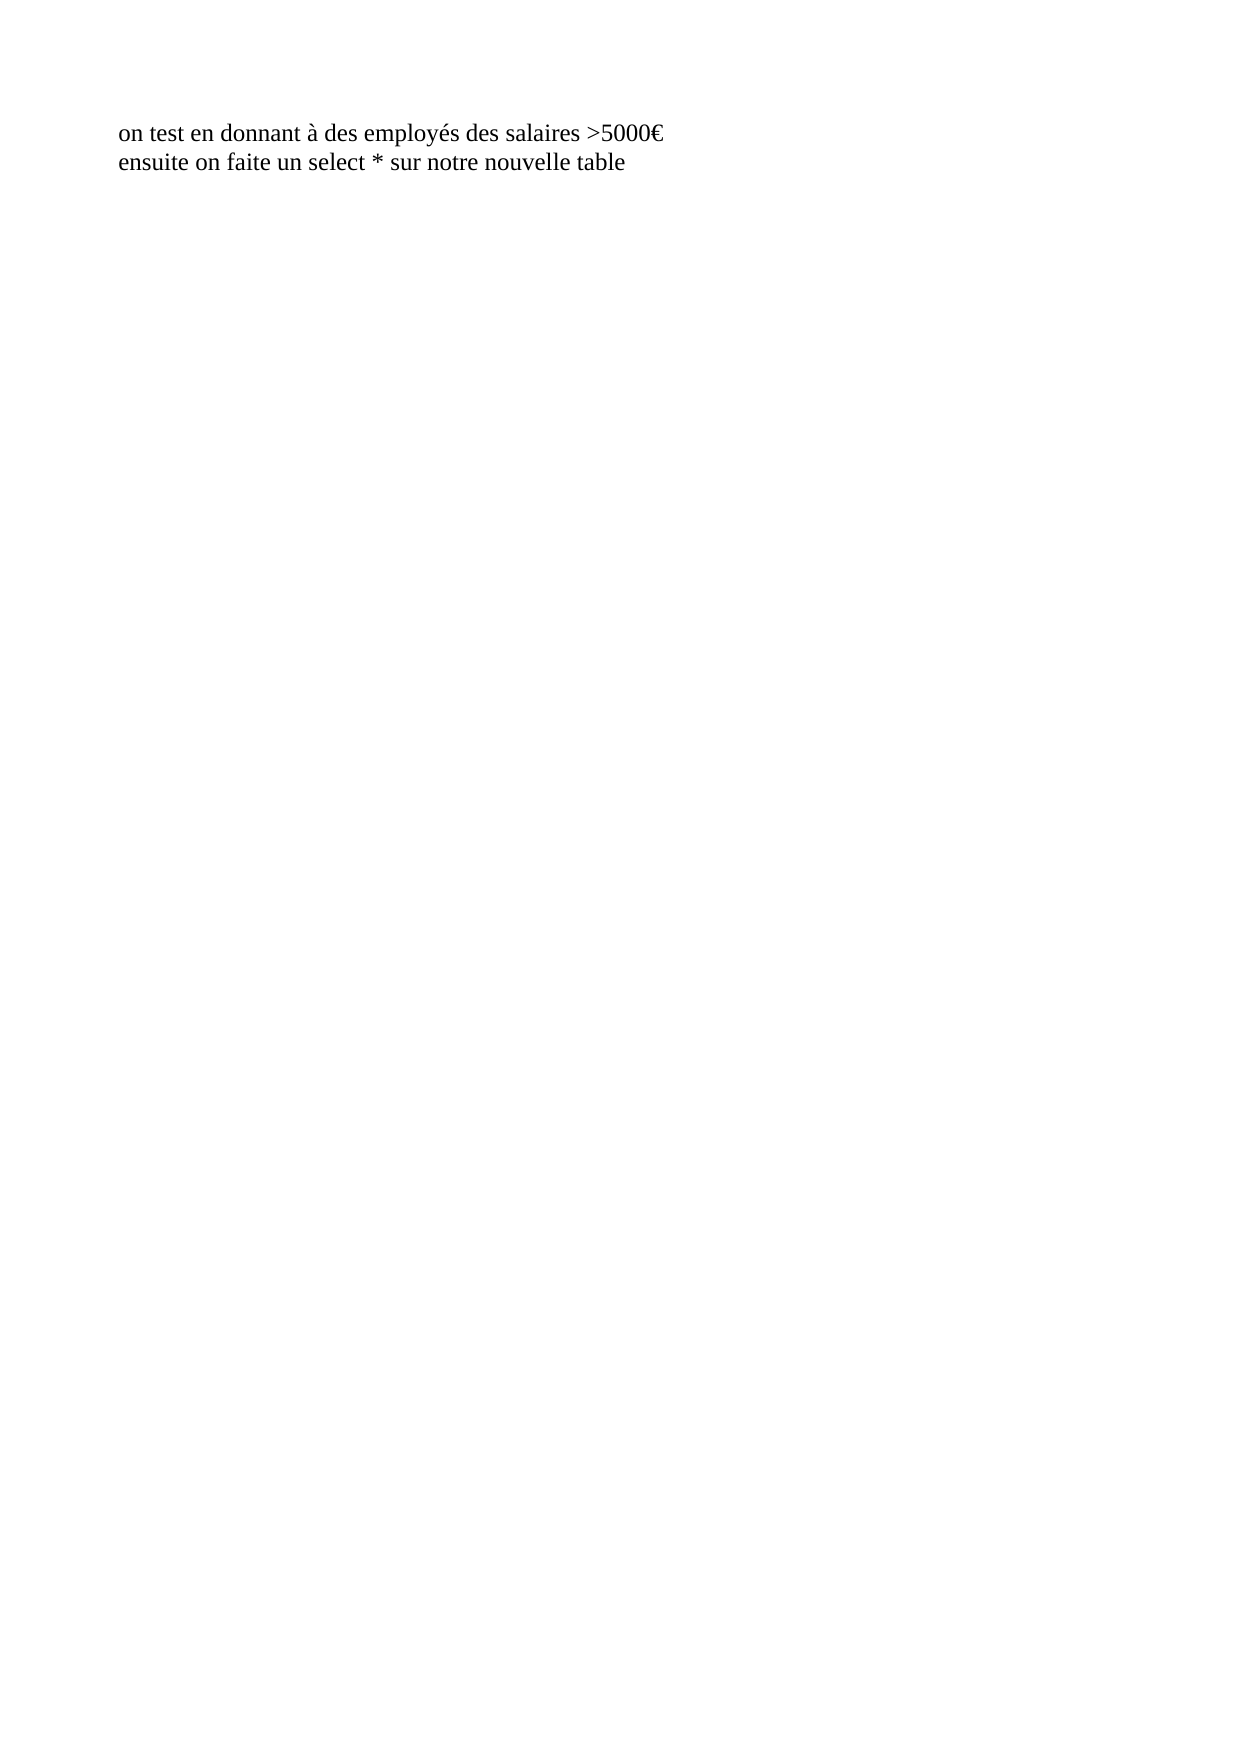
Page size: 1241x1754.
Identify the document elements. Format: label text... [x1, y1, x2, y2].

text on test en donnant à des employés des salaires >5000€ [118, 118, 1122, 147]
text ensuite on faite un select * sur notre nouvelle table [118, 147, 1122, 176]
